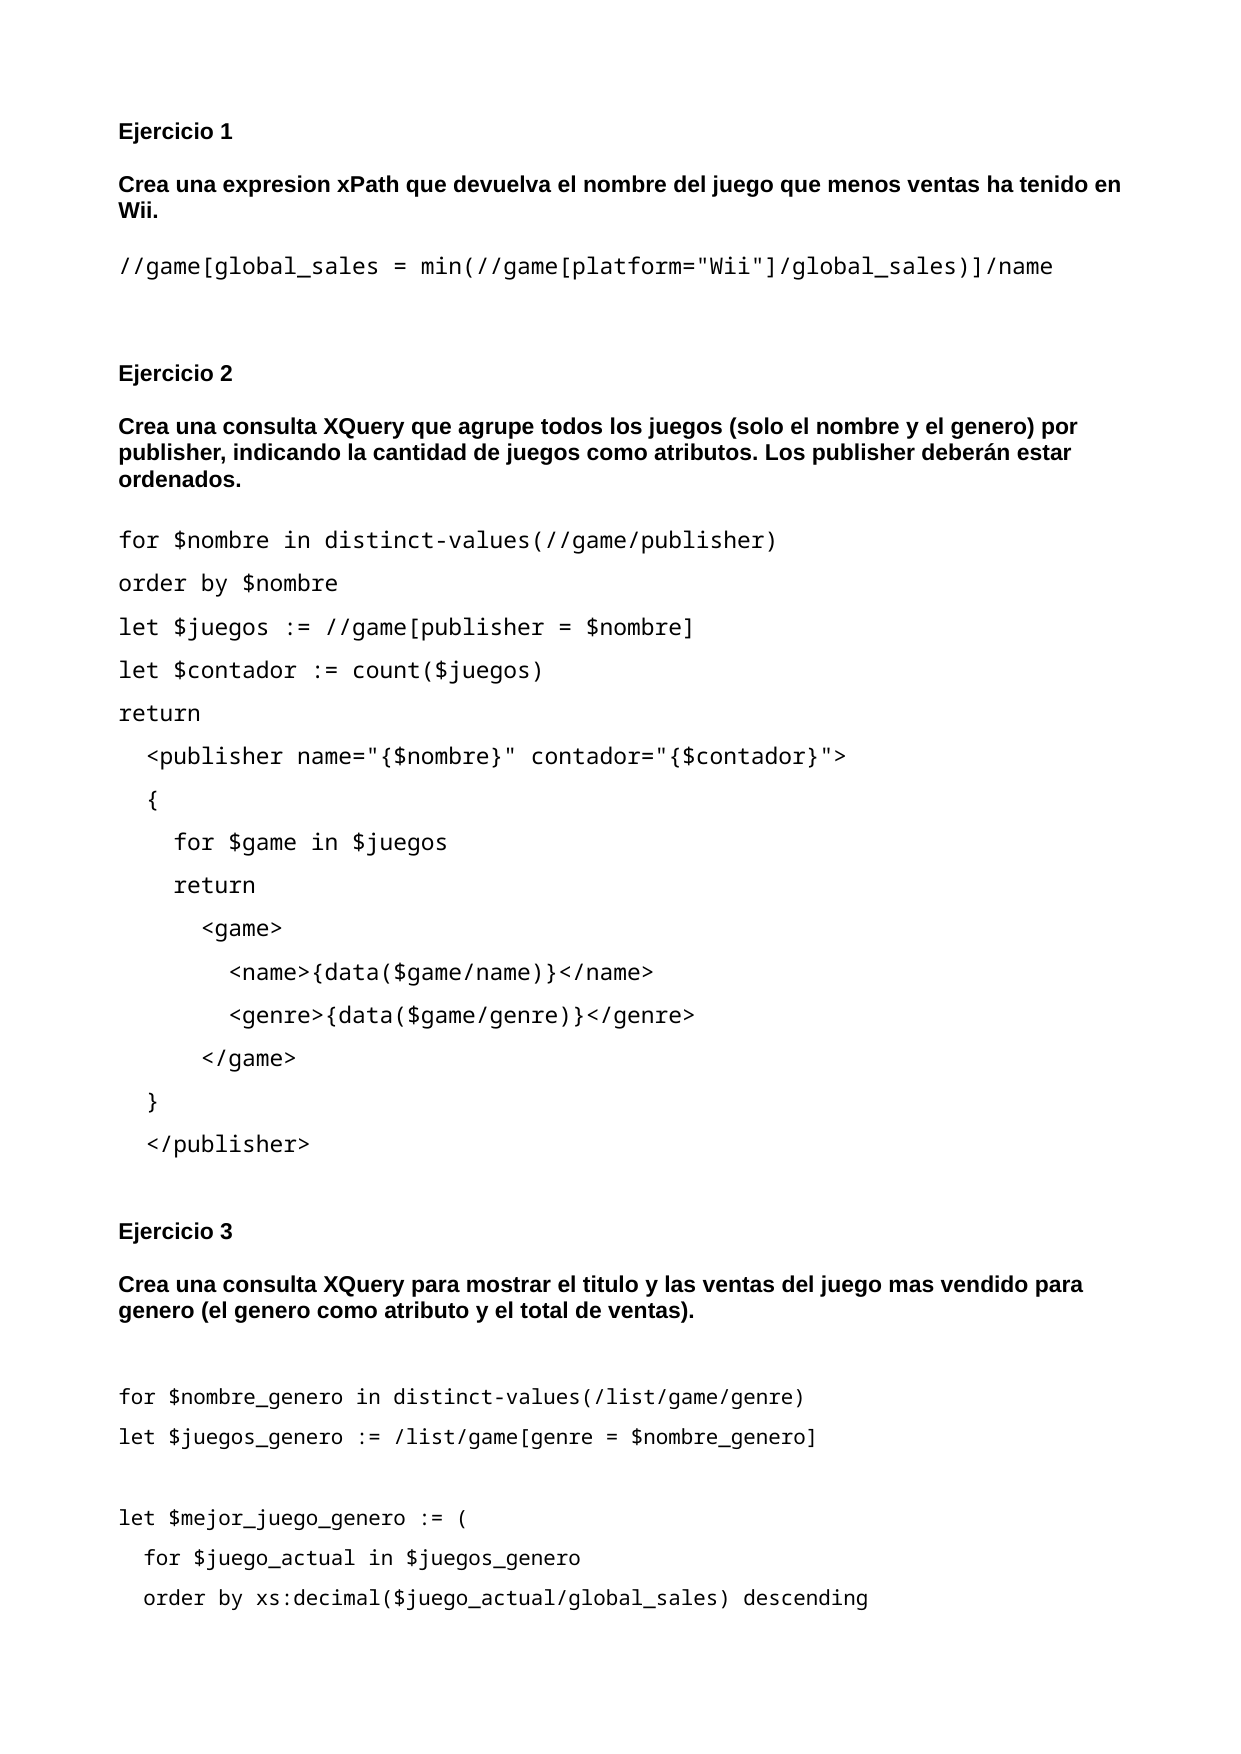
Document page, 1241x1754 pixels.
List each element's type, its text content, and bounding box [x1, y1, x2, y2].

text Crea una expresion xPath que devuelva el nombre del juego que menos ventas ha tenido en Wii. [118, 171, 1122, 223]
text </game> [118, 1042, 1122, 1073]
text let $juegos := //game[publisher = $nombre] [118, 611, 1122, 642]
text <publisher name="{$nombre}" contador="{$contador}"> [118, 740, 1122, 771]
text } [118, 1085, 1122, 1116]
text for $nombre in distinct-values(//game/publisher) [118, 524, 1122, 556]
text for $game in $juegos [118, 826, 1122, 857]
text Ejercicio 1 [118, 118, 1122, 144]
text <game> [118, 912, 1122, 944]
text Ejercicio 2 [118, 360, 1122, 387]
text Crea una consulta XQuery para mostrar el titulo y las ventas del juego mas vendido para genero (el genero como atributo y el total de ventas). [118, 1271, 1122, 1323]
text </publisher> [118, 1128, 1122, 1159]
text order by $nombre [118, 567, 1122, 599]
text order by xs:decimal($juego_actual/global_sales) descending [118, 1583, 1122, 1612]
text <genre>{data($game/genre)}</genre> [118, 999, 1122, 1030]
text //game[global_sales = min(//game[platform="Wii"]/global_sales)]/name [118, 250, 1122, 281]
text { [118, 783, 1122, 814]
text let $juegos_genero := /list/game[genre = $nombre_genero] [118, 1422, 1122, 1451]
text <name>{data($game/name)}</name> [118, 956, 1122, 987]
text let $contador := count($juegos) [118, 654, 1122, 685]
text return [118, 869, 1122, 901]
text return [118, 697, 1122, 728]
text for $juego_actual in $juegos_genero [118, 1543, 1122, 1572]
text let $mejor_juego_genero := ( [118, 1503, 1122, 1531]
text Ejercicio 3 [118, 1218, 1122, 1244]
text for $nombre_genero in distinct-values(/list/game/genre) [118, 1382, 1122, 1410]
text Crea una consulta XQuery que agrupe todos los juegos (solo el nombre y el genero) por publisher, indicando la cantidad de juegos como atributos. Los publisher deberán estar ordenados. [118, 413, 1122, 492]
